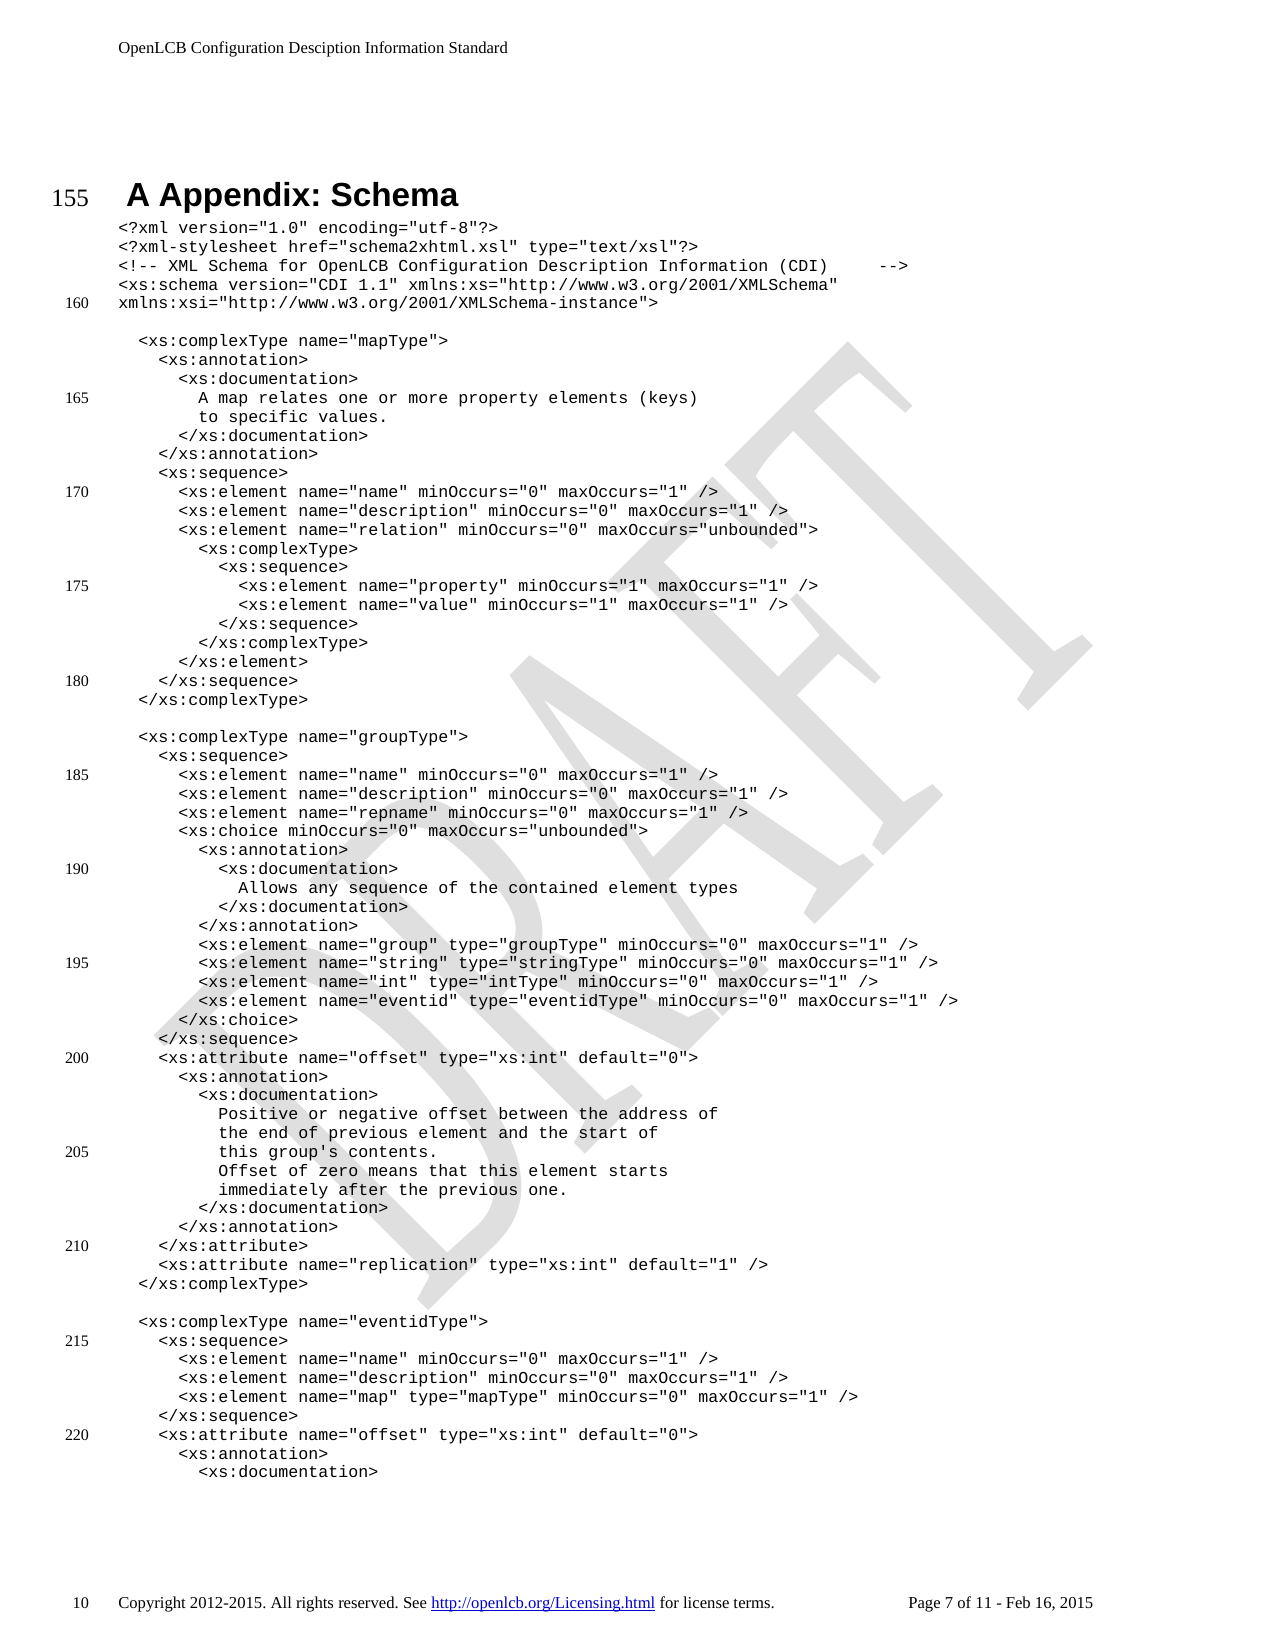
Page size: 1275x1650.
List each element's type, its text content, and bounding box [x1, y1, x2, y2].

text [584, 691, 770, 710]
text <xs:documentation> [118, 1087, 259, 1106]
text [665, 559, 939, 578]
text <xs:element name="group" type="groupType" minOccurs="0" maxOccurs="1" /> [541, 936, 701, 955]
text <xs:element name="string" type="stringType" minOccurs="0" maxOccurs="1" /> [723, 955, 1157, 974]
text <xs:element name="name" minOccurs="0" maxOccurs="1" /> [118, 766, 584, 785]
text <xs:annotation> [118, 842, 345, 861]
text [503, 1219, 1157, 1238]
text </xs:attribute> [118, 1238, 410, 1257]
text [821, 616, 995, 634]
text Positive or negative offset between the address of [302, 1106, 468, 1125]
text Positive or negative offset between the address of [118, 1106, 278, 1125]
text [944, 540, 1157, 559]
text this group's contents. [118, 1143, 315, 1162]
text </xs:documentation> [118, 427, 761, 446]
text Allows any sequence of the contained element types [118, 879, 361, 898]
text [1049, 672, 1157, 691]
text <xs:documentation> [283, 1087, 454, 1106]
text </xs:complexType> [118, 634, 713, 653]
text <?xml-stylesheet href="schema2xhtml.xsl" type="text/xsl"?> [118, 238, 1157, 257]
text [446, 1276, 1157, 1294]
text <xs:documentation> [480, 1087, 569, 1106]
text </xs:choice> [211, 1012, 382, 1030]
text <xs:element name="repname" minOccurs="0" maxOccurs="1" /> [617, 804, 701, 823]
text <xs:element name="value" minOccurs="1" maxOccurs="1" /> [1001, 597, 1157, 616]
text <xs:element name="int" type="intType" minOccurs="0" maxOccurs="1" /> [602, 974, 719, 993]
text the end of previous element and the start of [321, 1125, 479, 1143]
text <xs:element name="name" minOccurs="0" maxOccurs="1" /> [118, 1351, 1157, 1370]
text <xs:element name="name" minOccurs="0" maxOccurs="1" /> [869, 766, 1157, 785]
text immediately after the previous one. [377, 1181, 494, 1200]
text <xs:annotation> [264, 1068, 438, 1087]
text [565, 729, 612, 748]
text <xs:element name="property" minOccurs="1" maxOccurs="1" /> [982, 578, 1157, 597]
text [1030, 691, 1157, 710]
text [860, 352, 1157, 371]
text <xs:documentation> [118, 371, 817, 389]
text </xs:sequence> [226, 1030, 402, 1049]
text </xs:sequence> [118, 1407, 1157, 1426]
text </xs:element> [118, 653, 732, 672]
text <xs:element name="relation" minOccurs="0" maxOccurs="unbounded"> [758, 521, 901, 540]
text </xs:documentation> [118, 898, 380, 917]
text <xs:choice minOccurs="0" maxOccurs="unbounded"> [631, 823, 686, 842]
text the end of previous element and the start of [118, 1125, 296, 1143]
text <xs:annotation> [118, 1068, 240, 1087]
text <xs:choice minOccurs="0" maxOccurs="unbounded"> [779, 823, 882, 842]
text [851, 748, 1157, 766]
text <xs:element name="name" minOccurs="0" maxOccurs="1" /> [118, 484, 704, 502]
text <xs:element name="description" minOccurs="0" maxOccurs="1" /> [906, 502, 1157, 521]
text <xs:annotation> [688, 842, 776, 861]
text <?xml version="1.0" encoding="utf-8"?> [118, 220, 1157, 238]
text <xs:element name="name" minOccurs="0" maxOccurs="1" /> [763, 484, 863, 502]
text <xs:sequence> [118, 465, 742, 484]
text </xs:complexType> [118, 691, 532, 710]
text Allows any sequence of the contained element types [385, 879, 503, 898]
text <xs:element name="eventid" type="eventidType" minOccurs="0" maxOccurs="1" /> [728, 993, 1157, 1012]
text <xs:attribute name="offset" type="xs:int" default="0"> [555, 1049, 1157, 1068]
text [668, 748, 826, 766]
text <xs:documentation> [118, 861, 326, 879]
text <xs:attribute name="offset" type="xs:int" default="0"> [118, 1426, 1157, 1445]
text [1020, 616, 1157, 634]
text <xs:complexType> [118, 540, 648, 559]
text <xs:documentation> [513, 861, 649, 879]
text [757, 465, 845, 484]
text </xs:sequence> [118, 616, 694, 634]
text Positive or negative offset between the address of [615, 1106, 1157, 1125]
text </xs:sequence> [536, 1030, 678, 1049]
text <xs:element name="relation" minOccurs="0" maxOccurs="unbounded"> [118, 521, 667, 540]
text <xs:complexType name="mapType"> [118, 333, 1157, 352]
text <xs:element name="repname" minOccurs="0" maxOccurs="1" /> [917, 804, 1157, 823]
text [831, 427, 1157, 446]
text </xs:sequence> [118, 672, 519, 691]
text to specific values. [118, 408, 780, 427]
text </xs:documentation> [823, 898, 1157, 917]
text A map relates one or more property elements (keys) [118, 389, 799, 408]
text immediately after the previous one. [118, 1181, 353, 1200]
text <xs:documentation> [861, 861, 1157, 879]
text <xs:element name="description" minOccurs="0" maxOccurs="1" /> [935, 785, 1157, 804]
text </xs:documentation> [515, 1200, 1157, 1219]
text <xs:element name="eventid" type="eventidType" minOccurs="0" maxOccurs="1" /> [390, 993, 475, 1012]
text [802, 672, 1033, 691]
text [737, 634, 818, 653]
text <xs:element name="name" minOccurs="0" maxOccurs="1" /> [888, 484, 1157, 502]
text [1068, 653, 1157, 672]
text <xs:element name="int" type="intType" minOccurs="0" maxOccurs="1" /> [118, 974, 213, 993]
text [764, 446, 826, 465]
text <xs:annotation> [465, 1068, 550, 1087]
text </xs:choice> [118, 1012, 175, 1030]
text this group's contents. [513, 1143, 1157, 1162]
text <xs:element name="value" minOccurs="1" maxOccurs="1" /> [802, 597, 977, 616]
text <xs:element name="repname" minOccurs="0" maxOccurs="1" /> [118, 804, 388, 823]
text [1038, 634, 1081, 650]
text </xs:documentation> [396, 1200, 492, 1219]
text <xs:choice minOccurs="0" maxOccurs="unbounded"> [476, 823, 623, 842]
text <xs:choice minOccurs="0" maxOccurs="unbounded"> [898, 823, 1157, 842]
text <xs:element name="repname" minOccurs="0" maxOccurs="1" /> [751, 804, 882, 823]
text </xs:choice> [411, 1012, 493, 1030]
text [839, 634, 1014, 653]
text [756, 653, 800, 672]
text [415, 1219, 482, 1238]
text [819, 389, 898, 408]
text [696, 917, 1157, 936]
text this group's contents. [339, 1143, 488, 1162]
text [963, 559, 1157, 578]
text [423, 917, 515, 936]
text [556, 672, 751, 691]
text <xs:element name="string" type="stringType" minOccurs="0" maxOccurs="1" /> [563, 955, 714, 974]
text </xs:annotation> [118, 446, 742, 465]
text <xs:element name="description" minOccurs="0" maxOccurs="1" /> [118, 785, 597, 804]
text </xs:sequence> [691, 1030, 1157, 1049]
text [832, 729, 1157, 748]
text <xs:element name="description" minOccurs="0" maxOccurs="1" /> [118, 502, 686, 521]
text <xs:complexType name="groupType"> [118, 729, 559, 748]
text [798, 691, 1026, 710]
text <xs:element name="int" type="intType" minOccurs="0" maxOccurs="1" /> [235, 977, 330, 993]
text <xs:element name="description" minOccurs="0" maxOccurs="1" /> [779, 502, 882, 521]
text </xs:documentation> [536, 898, 675, 917]
text </xs:documentation> [404, 898, 513, 917]
text [668, 540, 920, 559]
text </xs:sequence> [430, 1030, 512, 1049]
text <xs:attribute name="offset" type="xs:int" default="0"> [118, 1049, 221, 1068]
text </xs:sequence> [118, 1030, 202, 1049]
text <xs:annotation> [574, 1068, 1157, 1087]
text <xs:sequence> [118, 559, 629, 578]
text </xs:documentation> [683, 898, 811, 917]
text Allows any sequence of the contained element types [842, 879, 1157, 898]
text immediately after the previous one. [521, 1181, 1157, 1200]
text <xs:annotation> [644, 842, 667, 856]
text [434, 1238, 462, 1251]
text [897, 389, 1157, 408]
text Offset of zero means that this element starts [118, 1162, 334, 1181]
text Allows any sequence of the contained element types [526, 879, 662, 898]
text </xs:documentation> [118, 1200, 372, 1219]
text the end of previous element and the start of [597, 1125, 1157, 1143]
text [542, 917, 688, 936]
text </xs:annotation> [118, 917, 399, 936]
text [719, 616, 817, 634]
text <xs:element name="int" type="intType" minOccurs="0" maxOccurs="1" /> [364, 974, 456, 993]
text <xs:element name="value" minOccurs="1" maxOccurs="1" /> [118, 597, 676, 616]
text <xs:element name="description" minOccurs="0" maxOccurs="1" /> [118, 1370, 1157, 1389]
text <xs:sequence> [118, 748, 571, 766]
text </xs:choice> [710, 1012, 1157, 1030]
text <xs:element name="string" type="stringType" minOccurs="0" maxOccurs="1" /> [118, 955, 237, 974]
text <xs:documentation> [367, 861, 488, 879]
text <xs:documentation> [634, 1087, 1157, 1106]
text [640, 729, 808, 748]
text [850, 446, 1157, 465]
text <xs:attribute name="replication" type="xs:int" default="1" /> [464, 1257, 1157, 1276]
text <xs:element name="relation" minOccurs="0" maxOccurs="unbounded"> [925, 521, 1157, 540]
text <xs:element name="int" type="intType" minOccurs="0" maxOccurs="1" /> [747, 974, 1157, 993]
text <xs:annotation> [118, 352, 836, 371]
text Allows any sequence of the contained element types [670, 879, 816, 898]
text [579, 748, 639, 766]
text <xs:complexType name="eventidType"> [118, 1313, 1157, 1332]
text <xs:element name="repname" minOccurs="0" maxOccurs="1" /> [447, 804, 610, 823]
text <xs:element name="value" minOccurs="1" maxOccurs="1" /> [700, 597, 803, 616]
text <xs:schema version="CDI 1.1" xmlns:xs="http://www.w3.org/2001/XMLSchema" xmlns:xsi="http://www.w3.org/2001/XMLSchema-instance"> [118, 276, 1157, 314]
text <xs:documentation> [670, 861, 801, 879]
text <xs:documentation> [593, 1087, 626, 1099]
text <xs:element name="description" minOccurs="0" maxOccurs="1" /> [604, 785, 694, 804]
text </xs:complexType> [118, 1276, 429, 1294]
text [1083, 634, 1157, 653]
text [821, 655, 859, 672]
text <xs:annotation> [118, 1445, 1157, 1464]
text Offset of zero means that this element starts [519, 1162, 1157, 1181]
text <xs:attribute name="offset" type="xs:int" default="0"> [448, 1049, 531, 1068]
text <xs:element name="eventid" type="eventidType" minOccurs="0" maxOccurs="1" /> [502, 993, 605, 1012]
text </xs:annotation> [118, 1219, 391, 1238]
text <xs:element name="property" minOccurs="1" maxOccurs="1" /> [118, 578, 657, 597]
text <xs:element name="property" minOccurs="1" maxOccurs="1" /> [681, 578, 958, 597]
text <xs:sequence> [118, 1332, 1157, 1351]
text <xs:element name="eventid" type="eventidType" minOccurs="0" maxOccurs="1" /> [215, 993, 359, 1012]
text <xs:element name="name" minOccurs="0" maxOccurs="1" /> [591, 766, 666, 785]
text <!-- XML Schema for OpenLCB Configuration Description Information (CDI) --> [118, 257, 1157, 276]
text Offset of zero means that this element starts [358, 1162, 493, 1181]
text [484, 1238, 1157, 1257]
text [879, 371, 1157, 389]
text Positive or negative offset between the address of [493, 1106, 584, 1125]
text <xs:documentation> [118, 1464, 1157, 1483]
text <xs:element name="string" type="stringType" minOccurs="0" maxOccurs="1" /> [331, 955, 437, 974]
text <xs:element name="name" minOccurs="0" maxOccurs="1" /> [695, 766, 845, 785]
text [858, 653, 1033, 672]
text <xs:annotation> [366, 842, 471, 861]
text </xs:choice> [518, 1012, 641, 1030]
subtitle Appendix: Schema [118, 175, 1157, 213]
text <xs:attribute name="replication" type="xs:int" default="1" /> [118, 1257, 429, 1276]
text [815, 408, 1157, 427]
text <xs:element name="description" minOccurs="0" maxOccurs="1" /> [723, 785, 864, 804]
text [869, 465, 1157, 484]
text <xs:annotation> [497, 842, 636, 861]
text <xs:element name="group" type="groupType" minOccurs="0" maxOccurs="1" /> [710, 936, 1157, 955]
text [840, 374, 876, 389]
text <xs:element name="relation" minOccurs="0" maxOccurs="unbounded"> [688, 521, 759, 540]
text <xs:element name="group" type="groupType" minOccurs="0" maxOccurs="1" /> [118, 936, 418, 955]
text <xs:choice minOccurs="0" maxOccurs="unbounded"> [118, 823, 364, 842]
text <xs:element name="map" type="mapType" minOccurs="0" maxOccurs="1" /> [118, 1389, 1157, 1407]
text <xs:annotation> [807, 842, 1157, 861]
text the end of previous element and the start of [505, 1125, 582, 1143]
text <xs:attribute name="offset" type="xs:int" default="0"> [245, 1049, 421, 1068]
